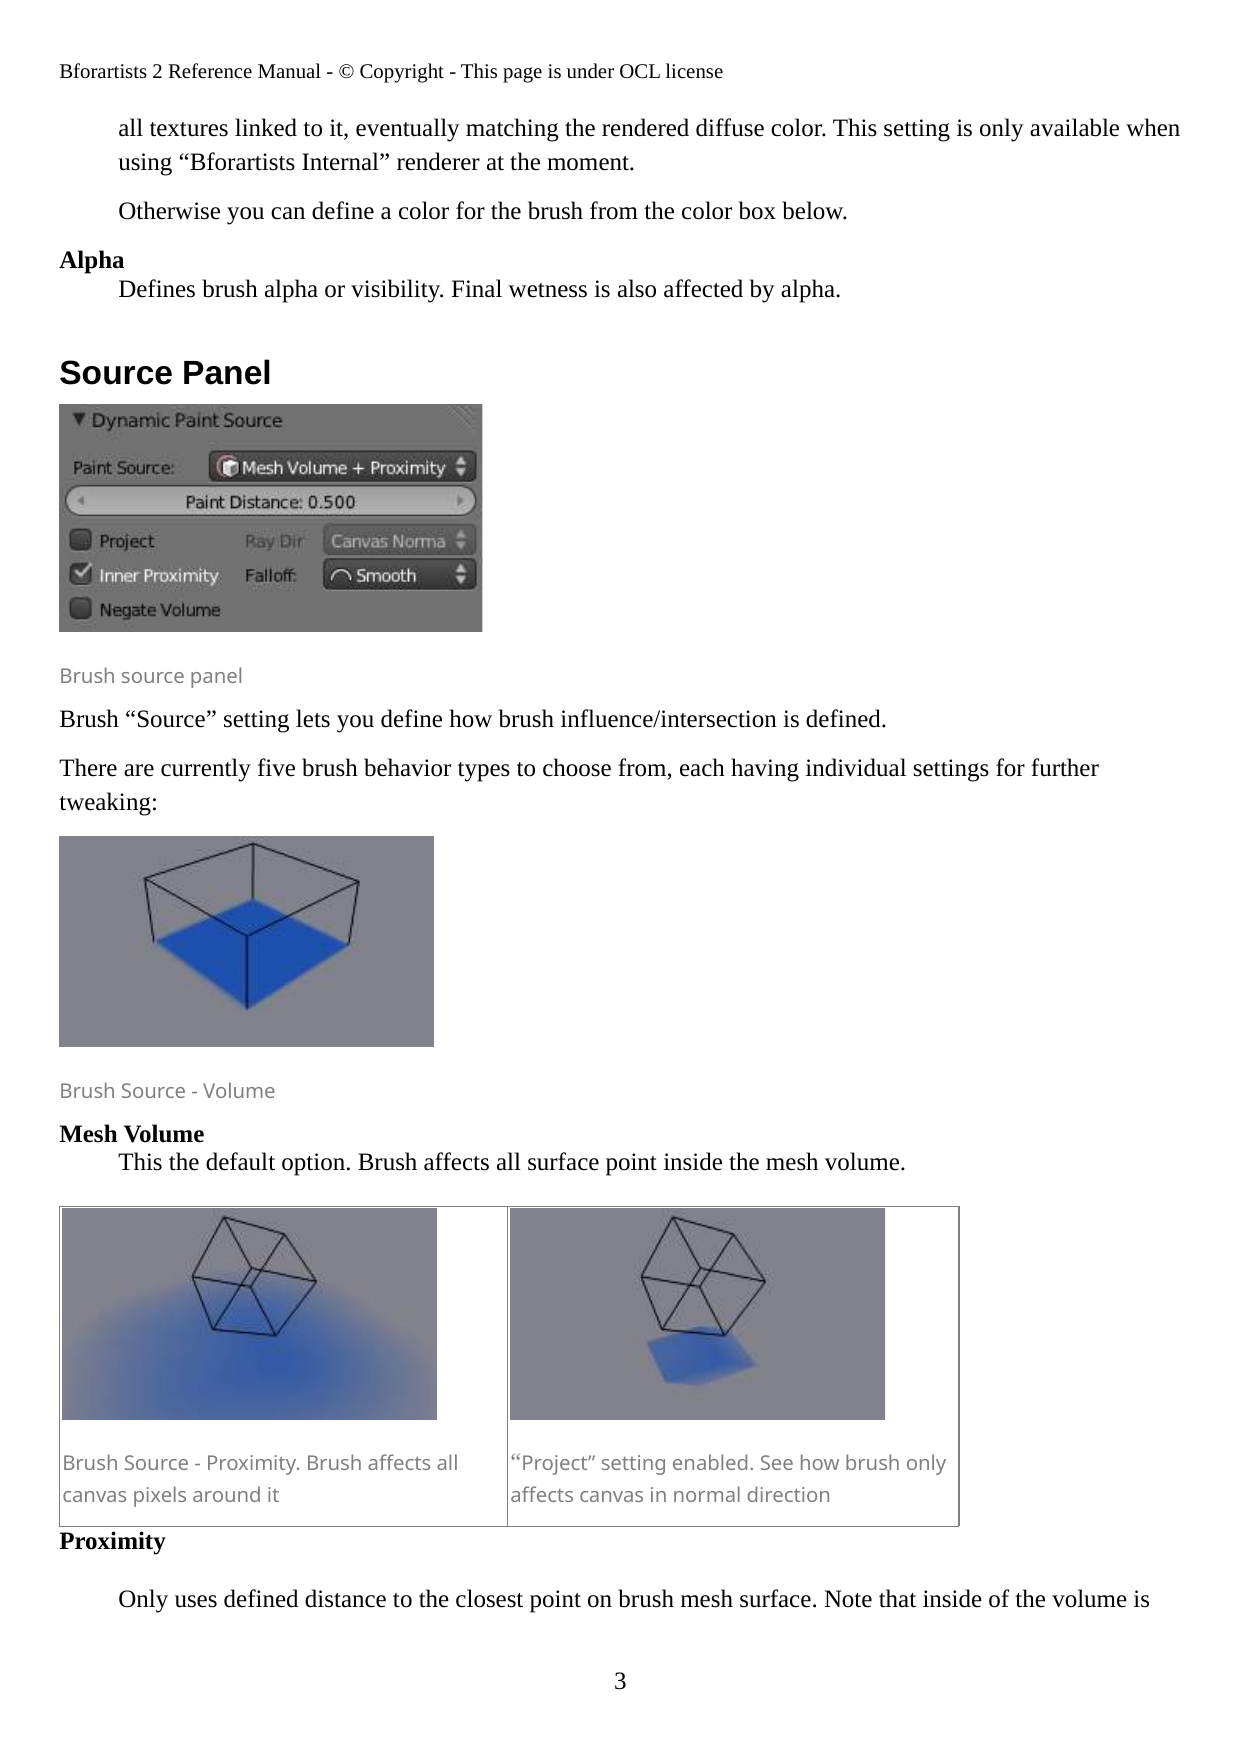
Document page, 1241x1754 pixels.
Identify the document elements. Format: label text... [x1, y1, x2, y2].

picture [62, 1208, 437, 1420]
text Brush source panel [59, 658, 1181, 689]
table_header Brush Source - Proximity. Brush affects all canvas pixels around it [60, 1207, 507, 1526]
text There are currently five brush behavior types to choose from, each having individual settings for further tweaking: [59, 753, 1181, 816]
list This the default option. Brush affects all surface point inside the mesh volume. [118, 1147, 1181, 1176]
text Otherwise you can define a color for the brush from the color box below. [118, 196, 1181, 225]
subtitle Source Panel [59, 353, 1181, 392]
subtitle Mesh Volume [59, 1119, 1181, 1147]
text Only uses defined distance to the closest point on brush mesh surface. Note that inside of the volume is [118, 1584, 1181, 1613]
table_header “Project” setting enabled. See how brush only affects canvas in normal direction [508, 1207, 958, 1526]
text Brush “Source” setting lets you define how brush influence/intersection is defined. [59, 704, 1181, 732]
picture [59, 836, 434, 1047]
subtitle Proximity [59, 1526, 1181, 1555]
subtitle Alpha [59, 245, 1181, 274]
text Brush Source - Volume [59, 1073, 1181, 1104]
list Defines brush alpha or visibility. Final wetness is also affected by alpha. [118, 274, 1181, 303]
picture [59, 404, 483, 632]
text all textures linked to it, eventually matching the rendered diffuse color. This setting is only available when using “Bforartists Internal” renderer at the moment. [118, 113, 1181, 176]
picture [510, 1208, 886, 1420]
